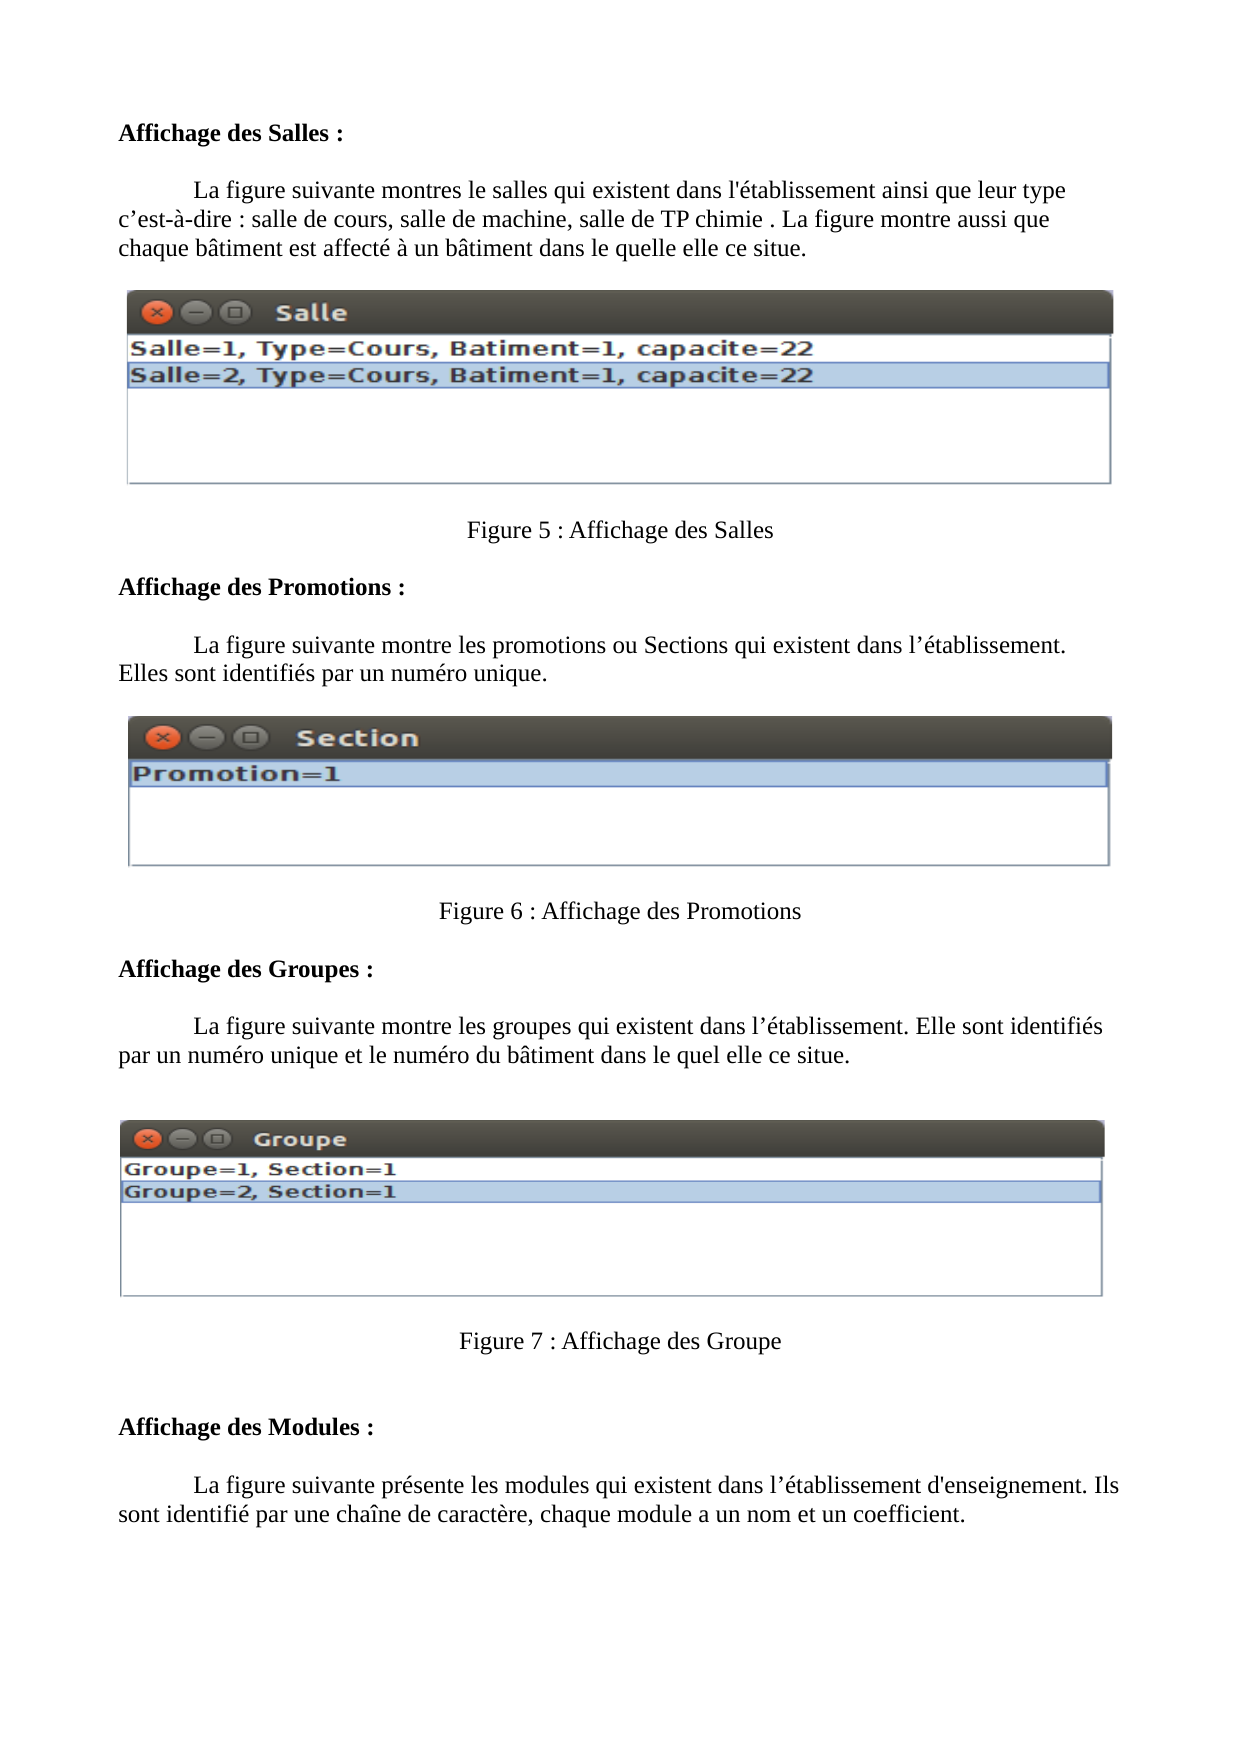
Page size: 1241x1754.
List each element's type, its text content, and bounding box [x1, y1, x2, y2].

text Figure 7 : Affichage des Groupe [118, 1326, 1122, 1355]
picture [120, 1120, 1105, 1298]
text La figure suivante montres le salles qui existent dans l'établissement ainsi que leur type c’est-à-dire : salle de cours, salle de machine, salle de TP chimie . La figure montre aussi que chaque bâtiment est affecté à un bâtiment dans le quelle elle ce situe. [118, 176, 1122, 262]
picture [126, 290, 1114, 486]
text La figure suivante montre les groupes qui existent dans l’établissement. Elle sont identifiés par un numéro unique et le numéro du bâtiment dans le quel elle ce situe. [118, 1011, 1122, 1069]
text Affichage des Salles : [118, 118, 1122, 147]
text Figure 6 : Affichage des Promotions [118, 896, 1122, 925]
text Affichage des Promotions : [118, 572, 1122, 601]
text Affichage des Groupes : [118, 954, 1122, 982]
text La figure suivante présente les modules qui existent dans l’établissement d'enseignement. Ils sont identifié par une chaîne de caractère, chaque module a un nom et un coefficient. [118, 1470, 1122, 1527]
text La figure suivante montre les promotions ou Sections qui existent dans l’établissement. Elles sont identifiés par un numéro unique. [118, 630, 1122, 687]
text Affichage des Modules : [118, 1412, 1122, 1441]
text Figure 5 : Affichage des Salles [118, 515, 1122, 543]
picture [128, 716, 1113, 868]
